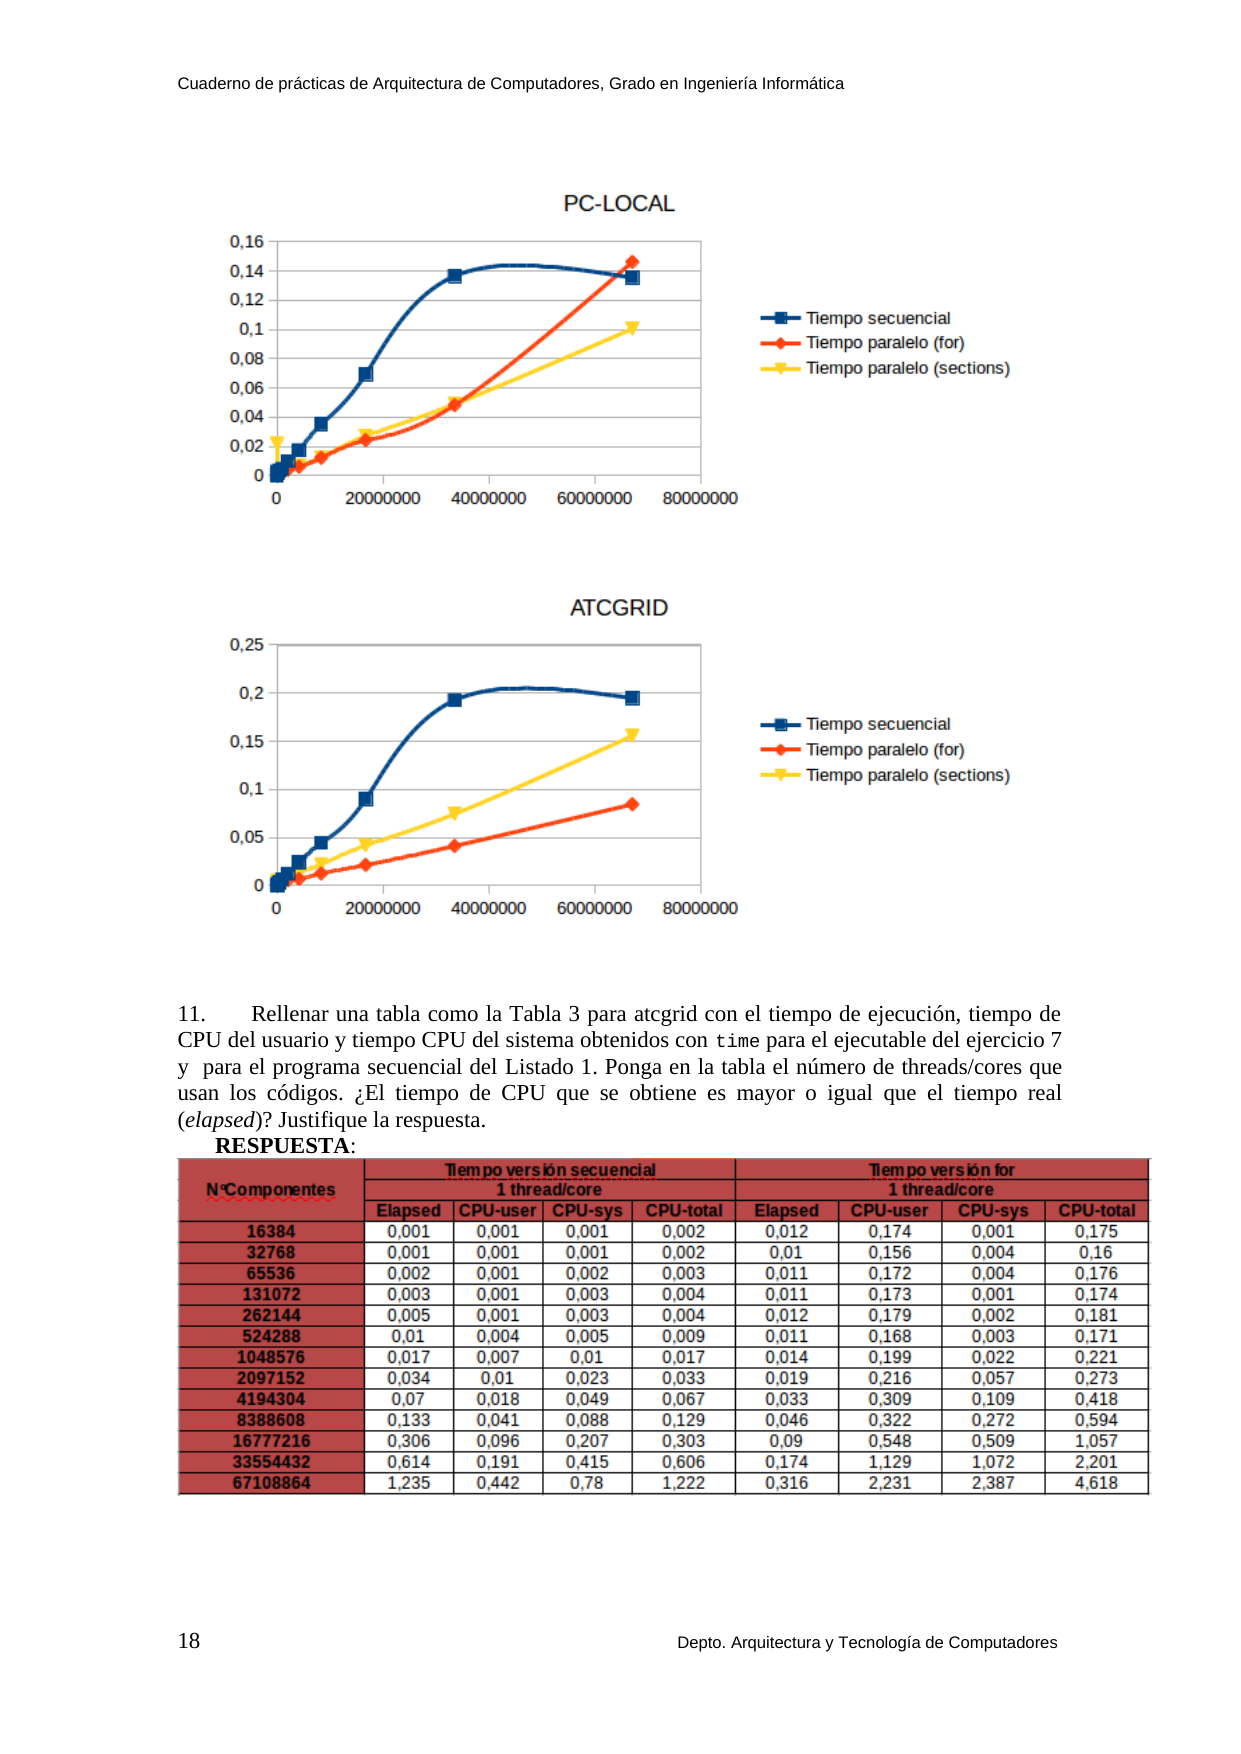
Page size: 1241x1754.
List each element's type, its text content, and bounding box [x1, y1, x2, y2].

list Rellenar una tabla como la Tabla 3 para atcgrid con el tiempo de ejecución, tiempo de CPU del usuario y tiempo CPU del sistema obtenidos con time para el ejecutable del ejercicio 7 y para el programa secuencial del Listado 1. Ponga en la tabla el número de threads/cores que usan los códigos. ¿El tiempo de CPU que se obtiene es mayor o igual que el tiempo real (elapsed)? Justifique la respuesta. [177, 1000, 1063, 1132]
table_cell [166, 1520, 1163, 1546]
picture [214, 171, 1026, 515]
picture [177, 1158, 1152, 1496]
table_header [166, 1159, 1163, 1520]
picture [214, 575, 1026, 925]
text RESPUESTA: [215, 1132, 1063, 1158]
